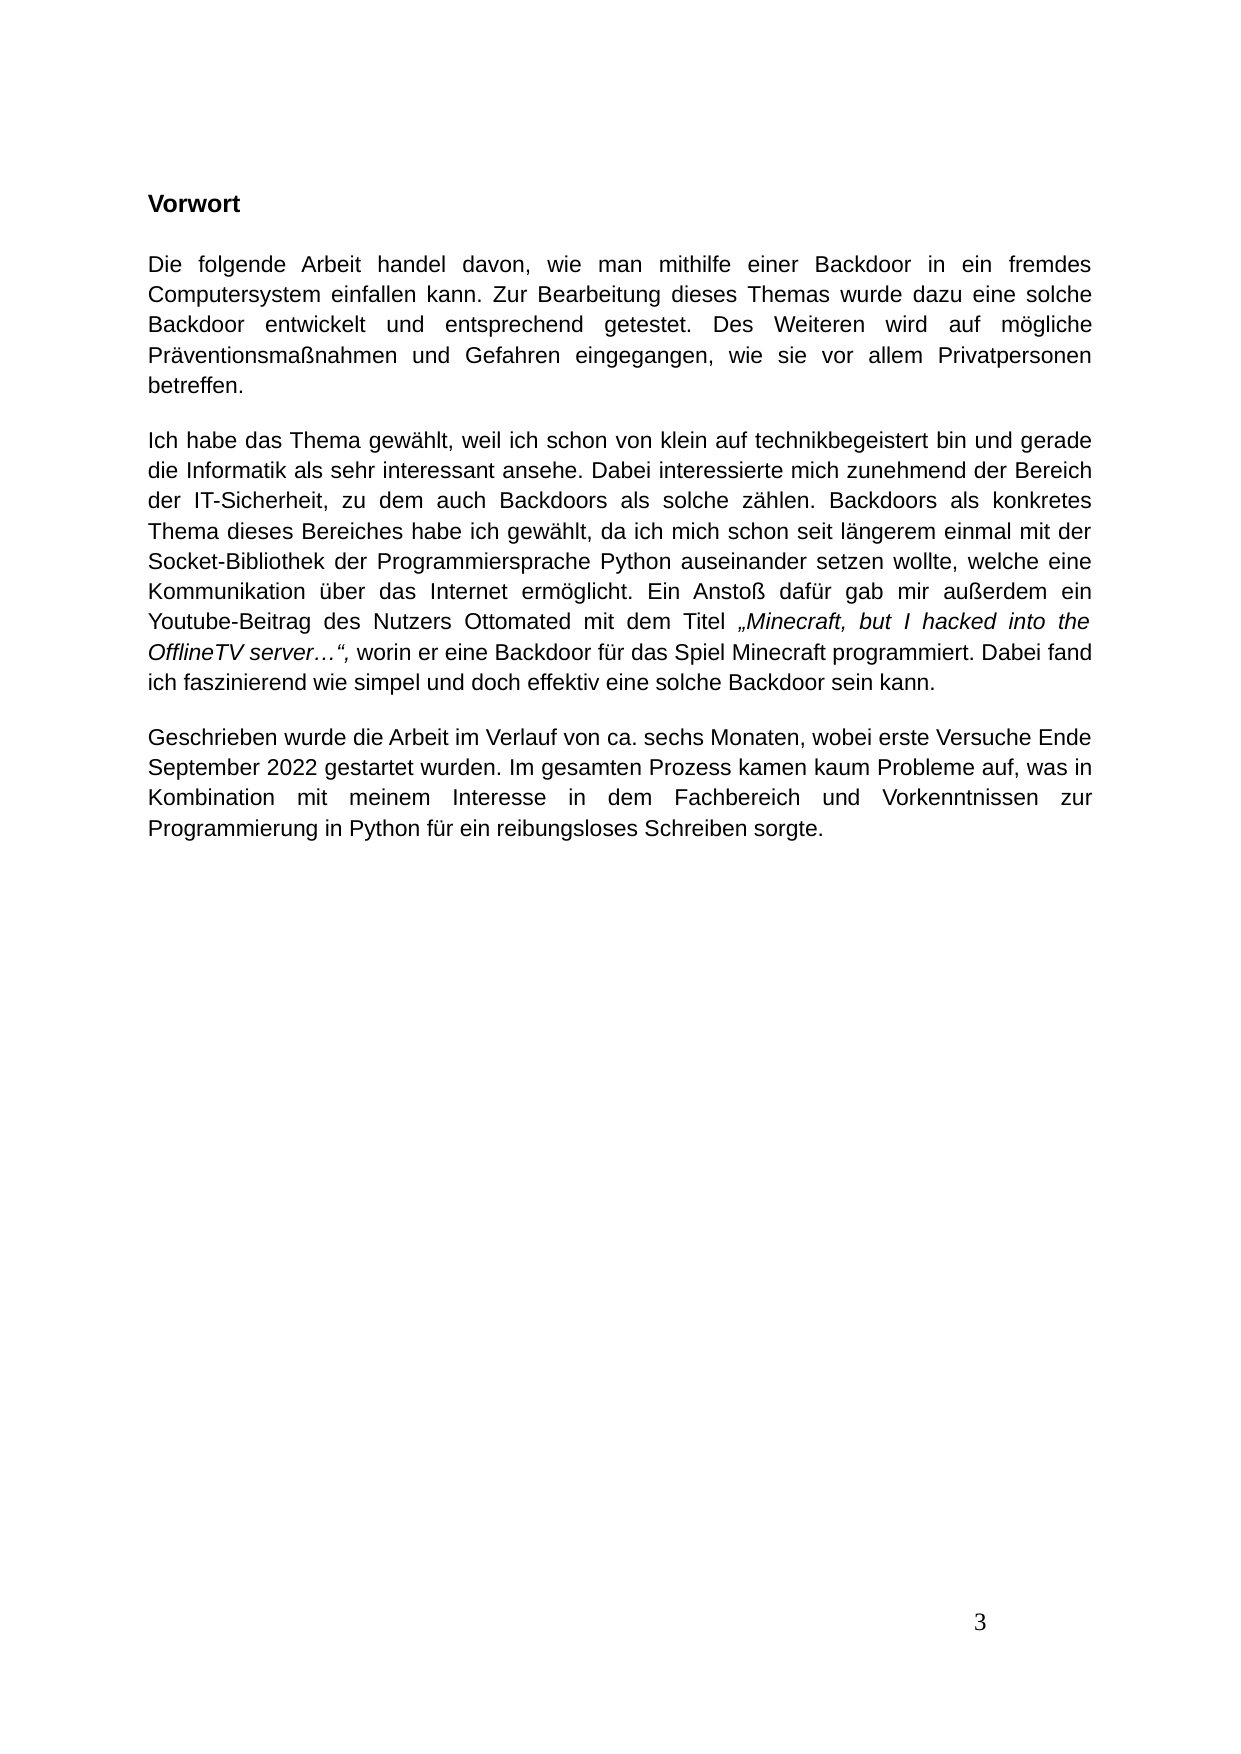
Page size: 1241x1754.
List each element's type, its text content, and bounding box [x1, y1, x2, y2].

text Ich habe das Thema gewählt, weil ich schon von klein auf technikbegeistert bin und gerade die Informatik als sehr interessant ansehe. Dabei interessierte mich zunehmend der Bereich der IT-Sicherheit, zu dem auch Backdoors als solche zählen. Backdoors als konkretes Thema dieses Bereiches habe ich gewählt, da ich mich schon seit längerem einmal mit der Socket-Bibliothek der Programmiersprache Python auseinander setzen wollte, welche eine Kommunikation über das Internet ermöglicht. Ein Anstoß dafür gab mir außerdem ein Youtube-Beitrag des Nutzers Ottomated mit dem Titel „Minecraft, but I hacked into the OfflineTV server…“, worin er eine Backdoor für das Spiel Minecraft programmiert. Dabei fand ich faszinierend wie simpel und doch effektiv eine solche Backdoor sein kann. [148, 427, 1093, 695]
text Die folgende Arbeit handel davon, wie man mithilfe einer Backdoor in ein fremdes Computersystem einfallen kann. Zur Bearbeitung dieses Themas wurde dazu eine solche Backdoor entwickelt und entsprechend getestet. Des Weiteren wird auf mögliche Präventionsmaßnahmen und Gefahren eingegangen, wie sie vor allem Privatpersonen betreffen. [148, 251, 1093, 398]
text Geschrieben wurde die Arbeit im Verlauf von ca. sechs Monaten, wobei erste Versuche Ende September 2022 gestartet wurden. Im gesamten Prozess kamen kaum Probleme auf, was in Kombination mit meinem Interesse in dem Fachbereich und Vorkenntnissen zur Programmierung in Python für ein reibungsloses Schreiben sorgte. [148, 724, 1093, 841]
subtitle Vorwort [148, 189, 1093, 218]
